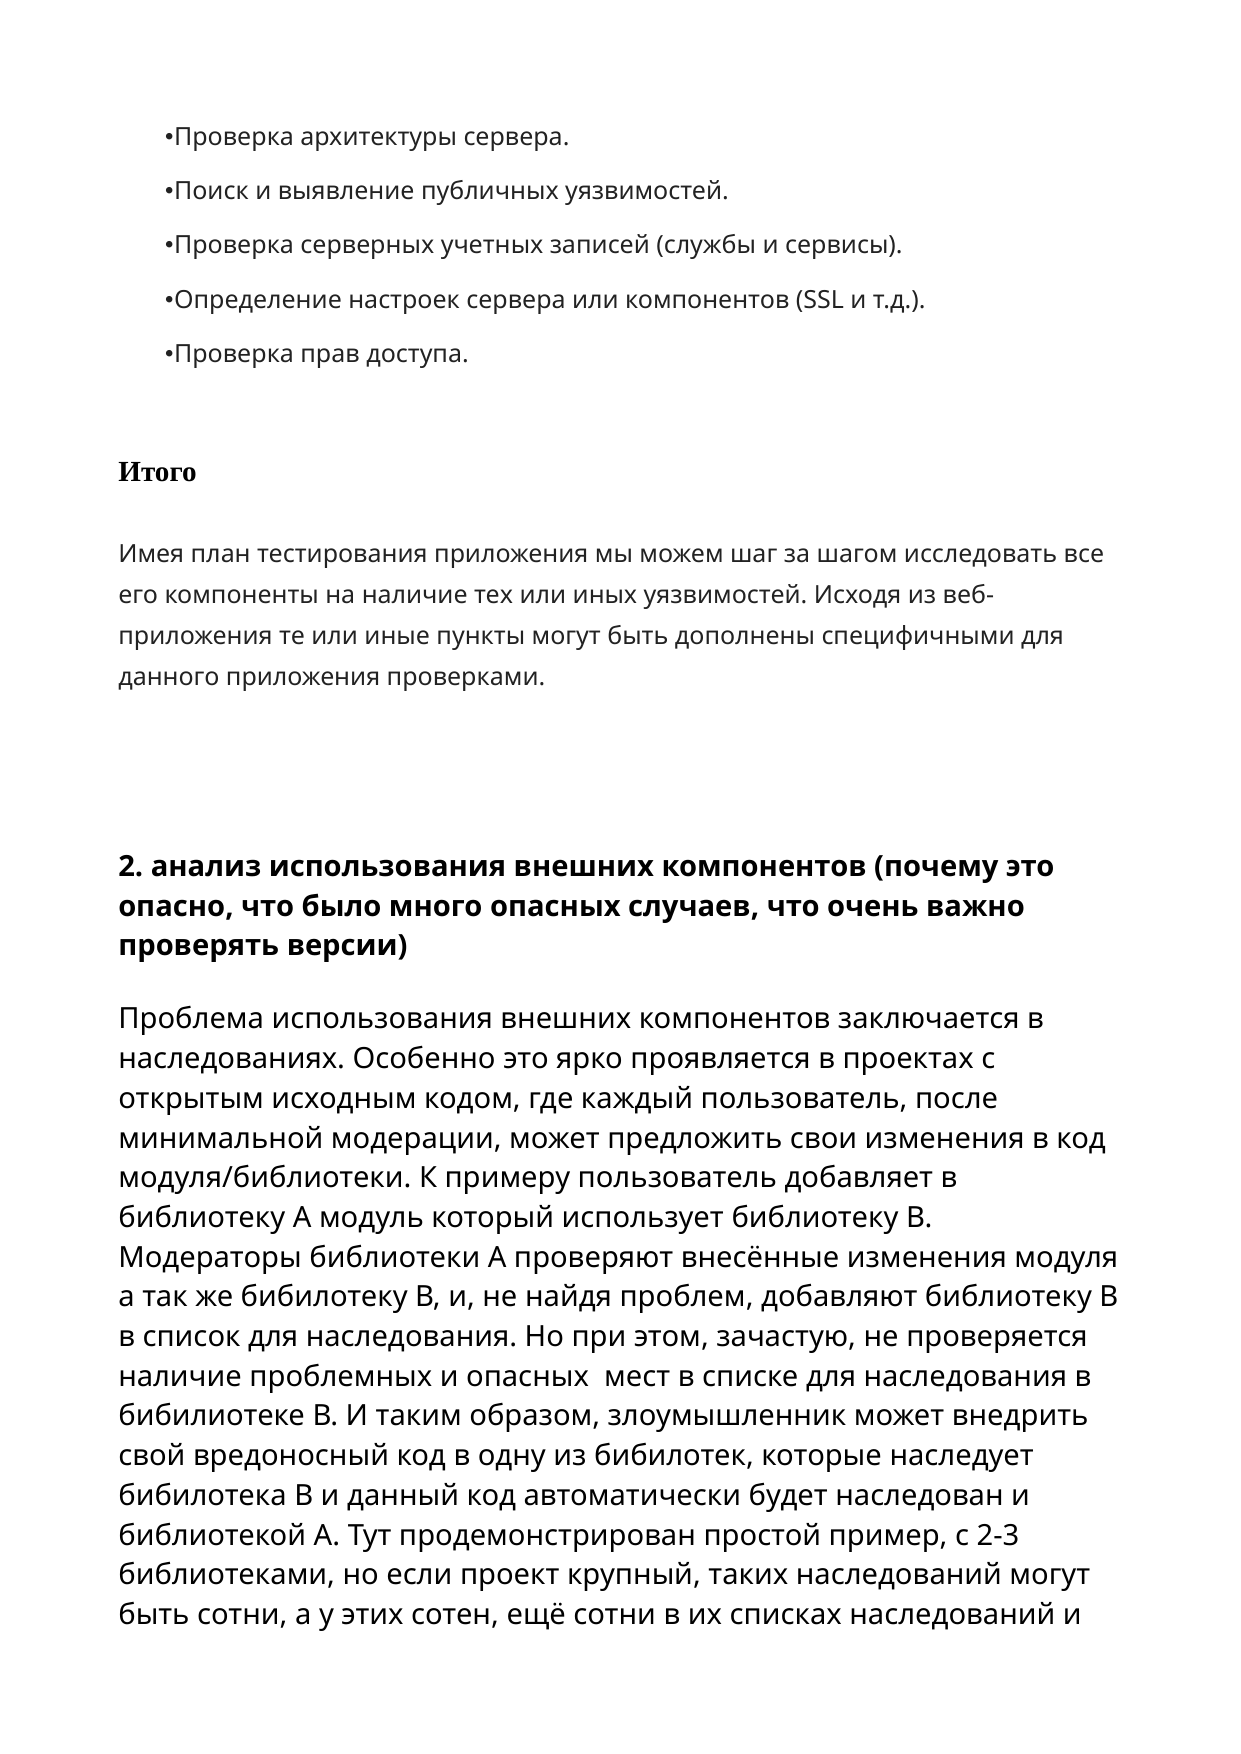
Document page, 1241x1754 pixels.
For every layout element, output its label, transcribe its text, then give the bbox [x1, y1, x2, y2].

list Определение настроек сервера или компонентов (SSL и т.д.). [118, 282, 1122, 316]
list Поиск и выявление публичных уязвимостей. [118, 173, 1122, 207]
text Проблема использования внешних компонентов заключается в наследованиях. Особенно это ярко проявляется в проектах с открытым исходным кодом, где каждый пользователь, после минимальной модерации, может предложить свои изменения в код модуля/библиотеки. К примеру пользователь добавляет в библиотеку A модуль который использует библиотеку B. Модераторы библиотеки A проверяют внесённые изменения модуля а так же бибилотеку В, и, не найдя проблем, добавляют библиотеку В в список для наследования. Но при этом, зачастую, не проверяется наличие проблемных и опасных мест в списке для наследования в бибилиотеке В. И таким образом, злоумышленник может внедрить свой вредоносный код в одну из бибилотек, которые наследует бибилотека В и данный код автоматически будет наследован и библиотекой А. Тут продемонстрирован простой пример, с 2-3 библиотеками, но если проект крупный, таких наследований могут быть сотни, а у этих сотен, ещё сотни в их списках наследований и [118, 998, 1122, 1633]
subtitle Итого [118, 454, 1122, 488]
text Имея план тестирования приложения мы можем шаг за шагом исследовать все его компоненты на наличие тех или иных уязвимостей. Исходя из веб-приложения те или иные пункты могут быть дополнены специфичными для данного приложения проверками. [118, 500, 1122, 727]
list Проверка серверных учетных записей (службы и сервисы). [118, 227, 1122, 261]
list Проверка прав доступа. [118, 336, 1122, 370]
list Проверка архитектуры сервера. [118, 118, 1122, 152]
text 2. анализ использования внешних компонентов (почему это опасно, что было много опасных случаев, что очень важно проверять версии) [118, 845, 1122, 964]
